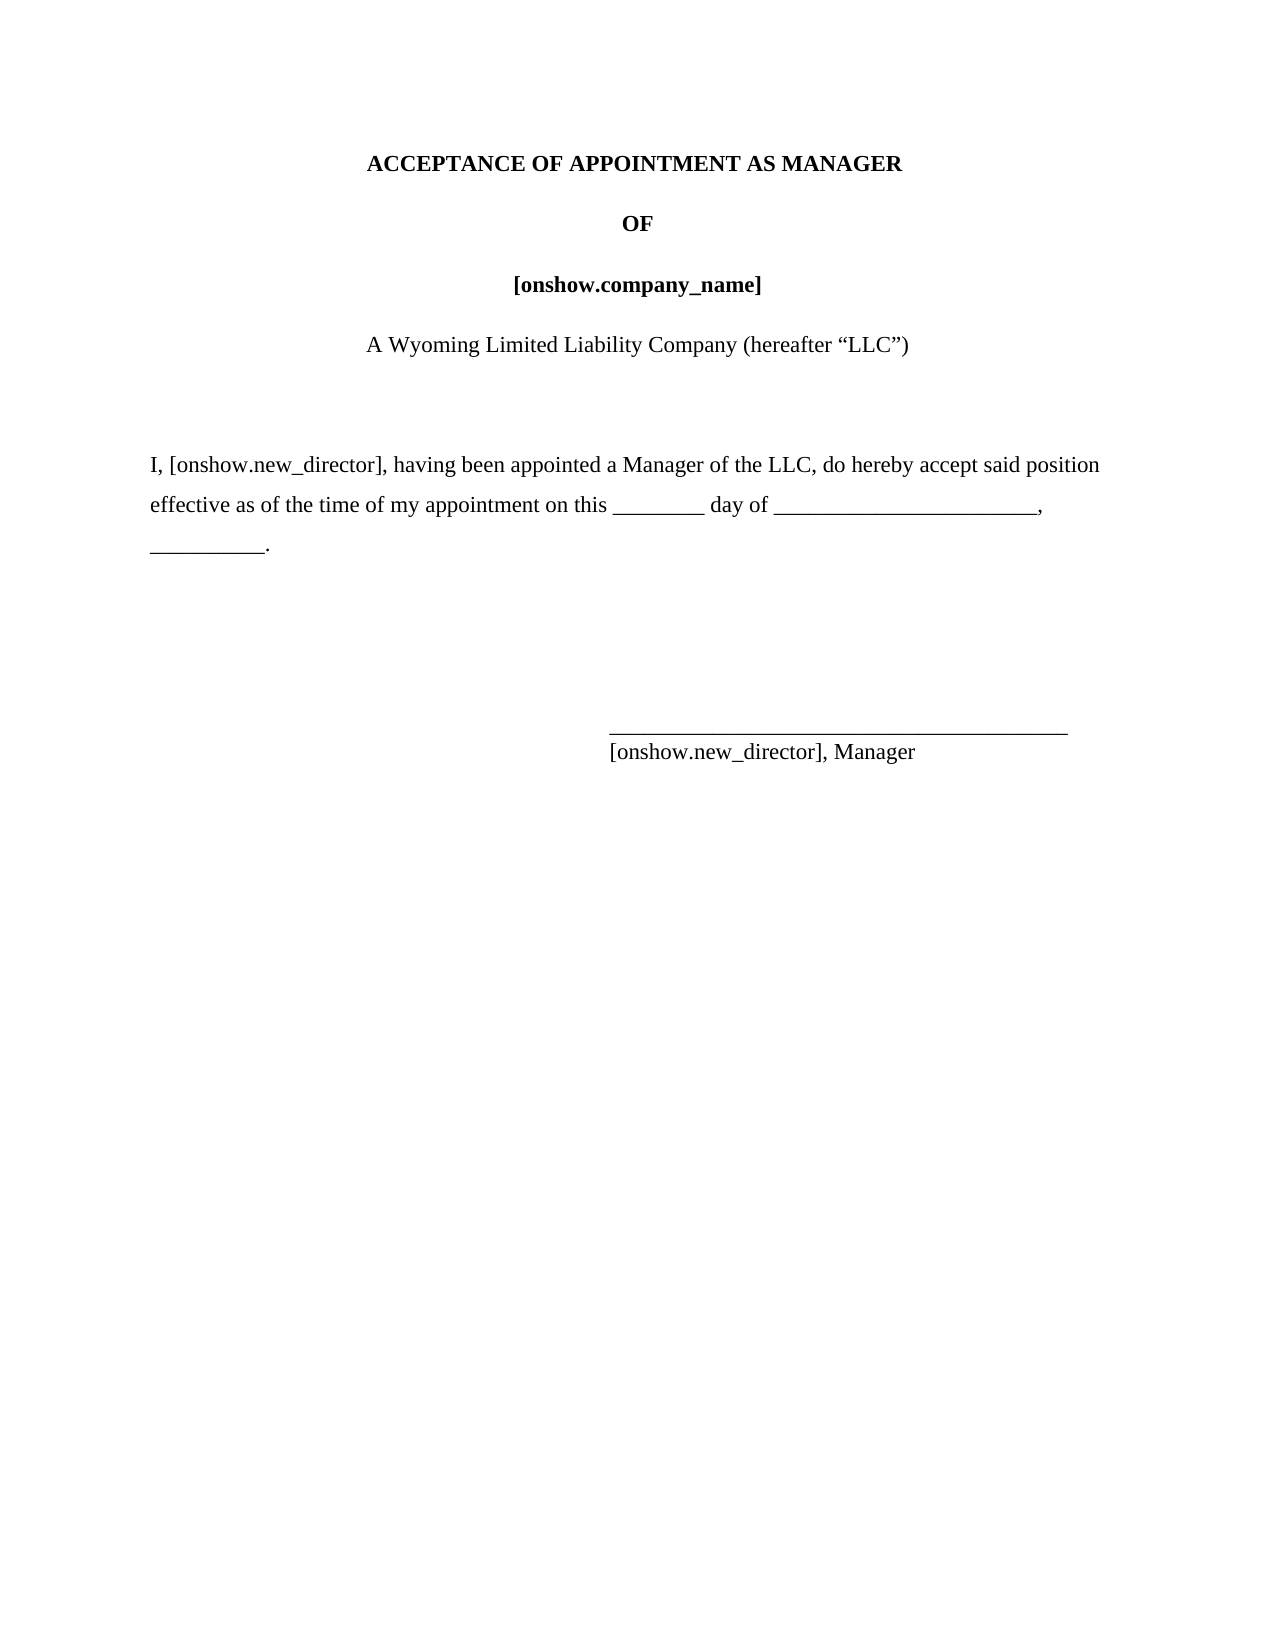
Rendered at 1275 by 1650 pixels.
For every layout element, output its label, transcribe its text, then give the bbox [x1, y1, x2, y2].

text [onshow.company_name] [150, 271, 1125, 297]
text ACCEPTANCE OF APPOINTMENT AS MANAGER [150, 150, 1125, 176]
text OF [150, 210, 1125, 237]
text I, [onshow.new_director], having been appointed a Manager of the LLC, do hereby accept said position effective as of the time of my appointment on this ________ day of _______________________, __________. [150, 452, 1125, 557]
text A Wyoming Limited Liability Company (hereafter “LLC”) [150, 331, 1125, 357]
text ________________________________________ [onshow.new_director], Manager [609, 712, 1125, 764]
